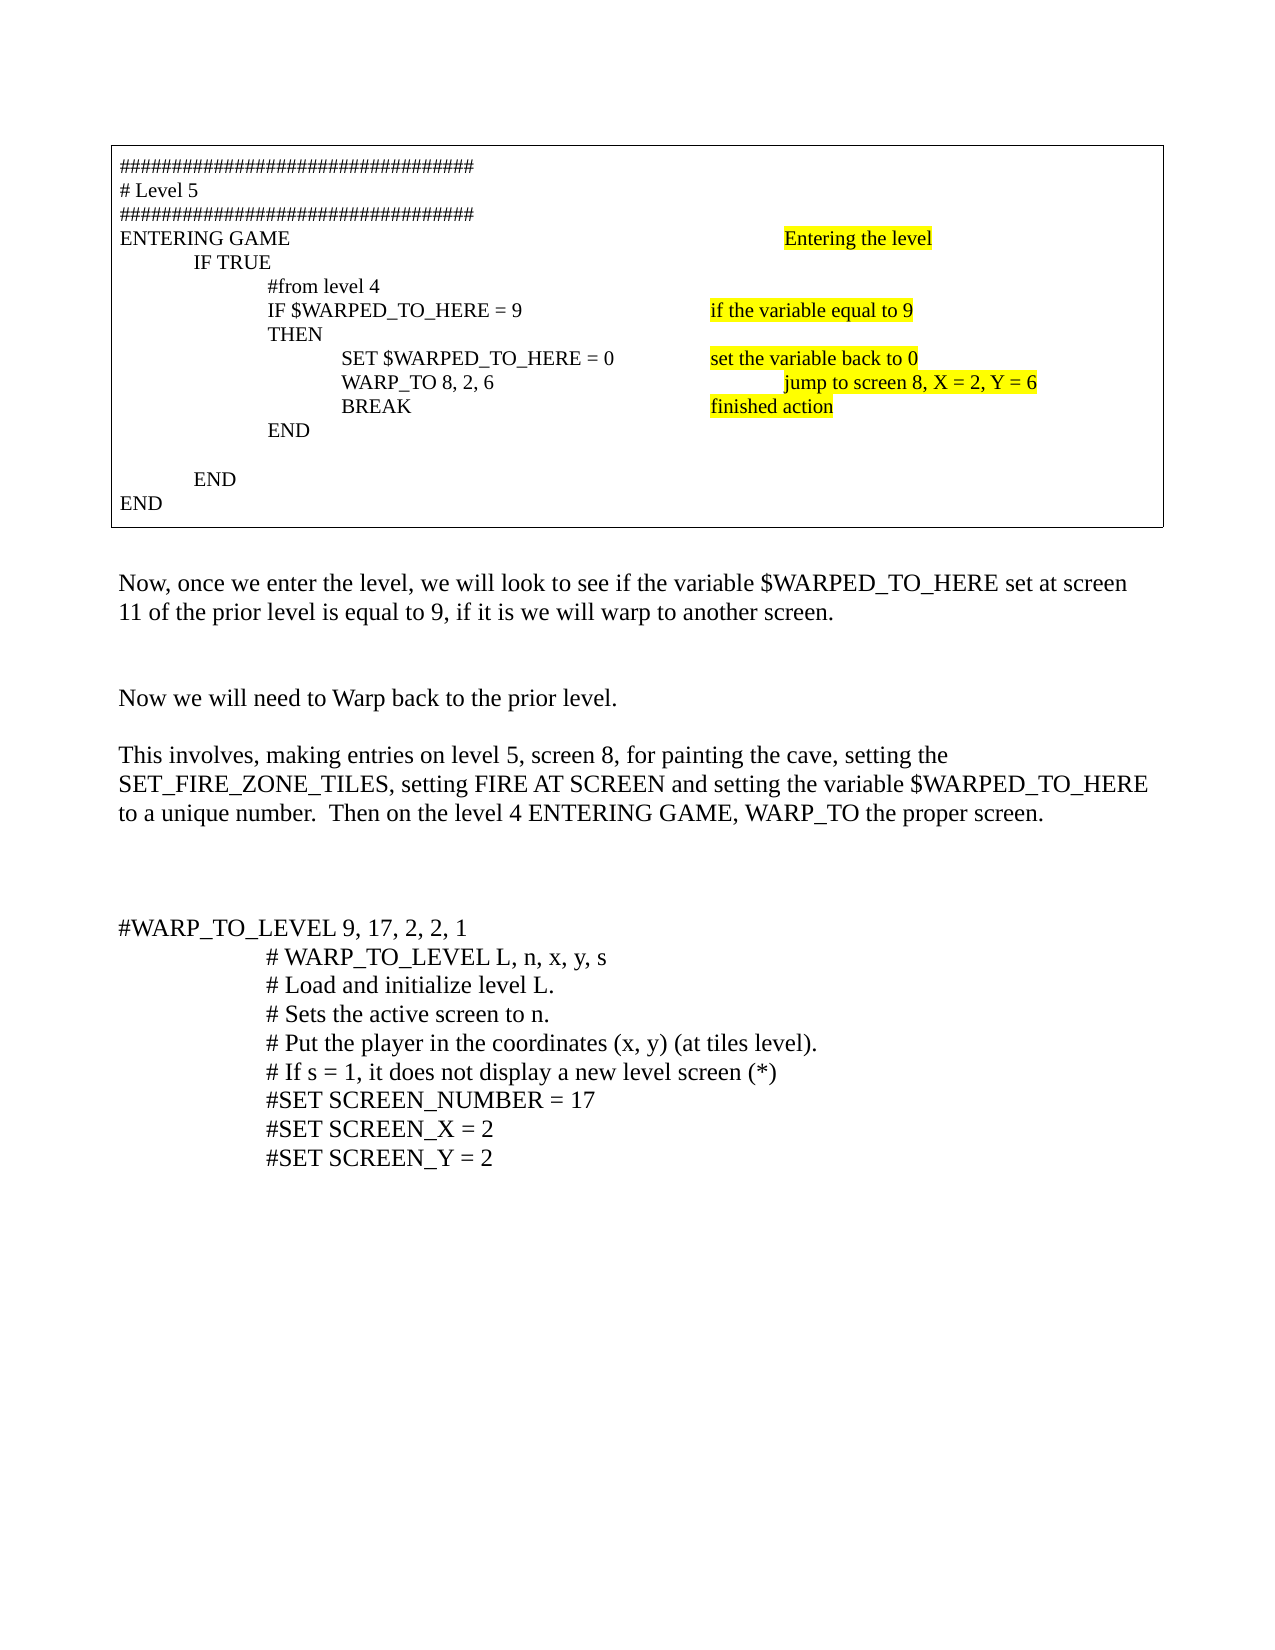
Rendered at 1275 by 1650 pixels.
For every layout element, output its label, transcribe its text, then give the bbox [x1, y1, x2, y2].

text # Put the player in the coordinates (x, y) (at tiles level). [118, 1028, 1157, 1057]
text Now we will need to Warp back to the prior level. [118, 683, 1157, 712]
text #SET SCREEN_X = 2 [118, 1114, 1157, 1143]
text This involves, making entries on level 5, screen 8, for painting the cave, setting the SET_FIRE_ZONE_TILES, setting FIRE AT SCREEN and setting the variable $WARPED_TO_HERE to a unique number. Then on the level 4 ENTERING GAME, WARP_TO the proper screen. [118, 740, 1157, 827]
text #SET SCREEN_NUMBER = 17 [118, 1085, 1157, 1114]
text THEN [119, 322, 1154, 346]
text IF TRUE [119, 250, 1154, 274]
text END [119, 418, 1154, 442]
text ENTERING GAME Entering the level [119, 226, 1154, 250]
text BREAK finished action [119, 394, 1154, 418]
text WARP_TO 8, 2, 6 jump to screen 8, X = 2, Y = 6 [119, 370, 1154, 394]
text #WARP_TO_LEVEL 9, 17, 2, 2, 1 [118, 913, 1157, 942]
text # Load and initialize level L. [118, 970, 1157, 999]
text IF $WARPED_TO_HERE = 9 if the variable equal to 9 [119, 298, 1154, 322]
text ################################## [119, 202, 1154, 226]
text # WARP_TO_LEVEL L, n, x, y, s [118, 942, 1157, 970]
text ################################## [119, 154, 1154, 178]
text END [119, 467, 1154, 491]
text # If s = 1, it does not display a new level screen (*) [118, 1057, 1157, 1085]
text #from level 4 [119, 274, 1154, 298]
text END [119, 491, 1154, 515]
text # Sets the active screen to n. [118, 999, 1157, 1028]
text Now, once we enter the level, we will look to see if the variable $WARPED_TO_HERE set at screen 11 of the prior level is equal to 9, if it is we will warp to another screen. [118, 568, 1157, 625]
text SET $WARPED_TO_HERE = 0 set the variable back to 0 [119, 346, 1154, 370]
text #SET SCREEN_Y = 2 [118, 1143, 1157, 1172]
text # Level 5 [119, 178, 1154, 202]
